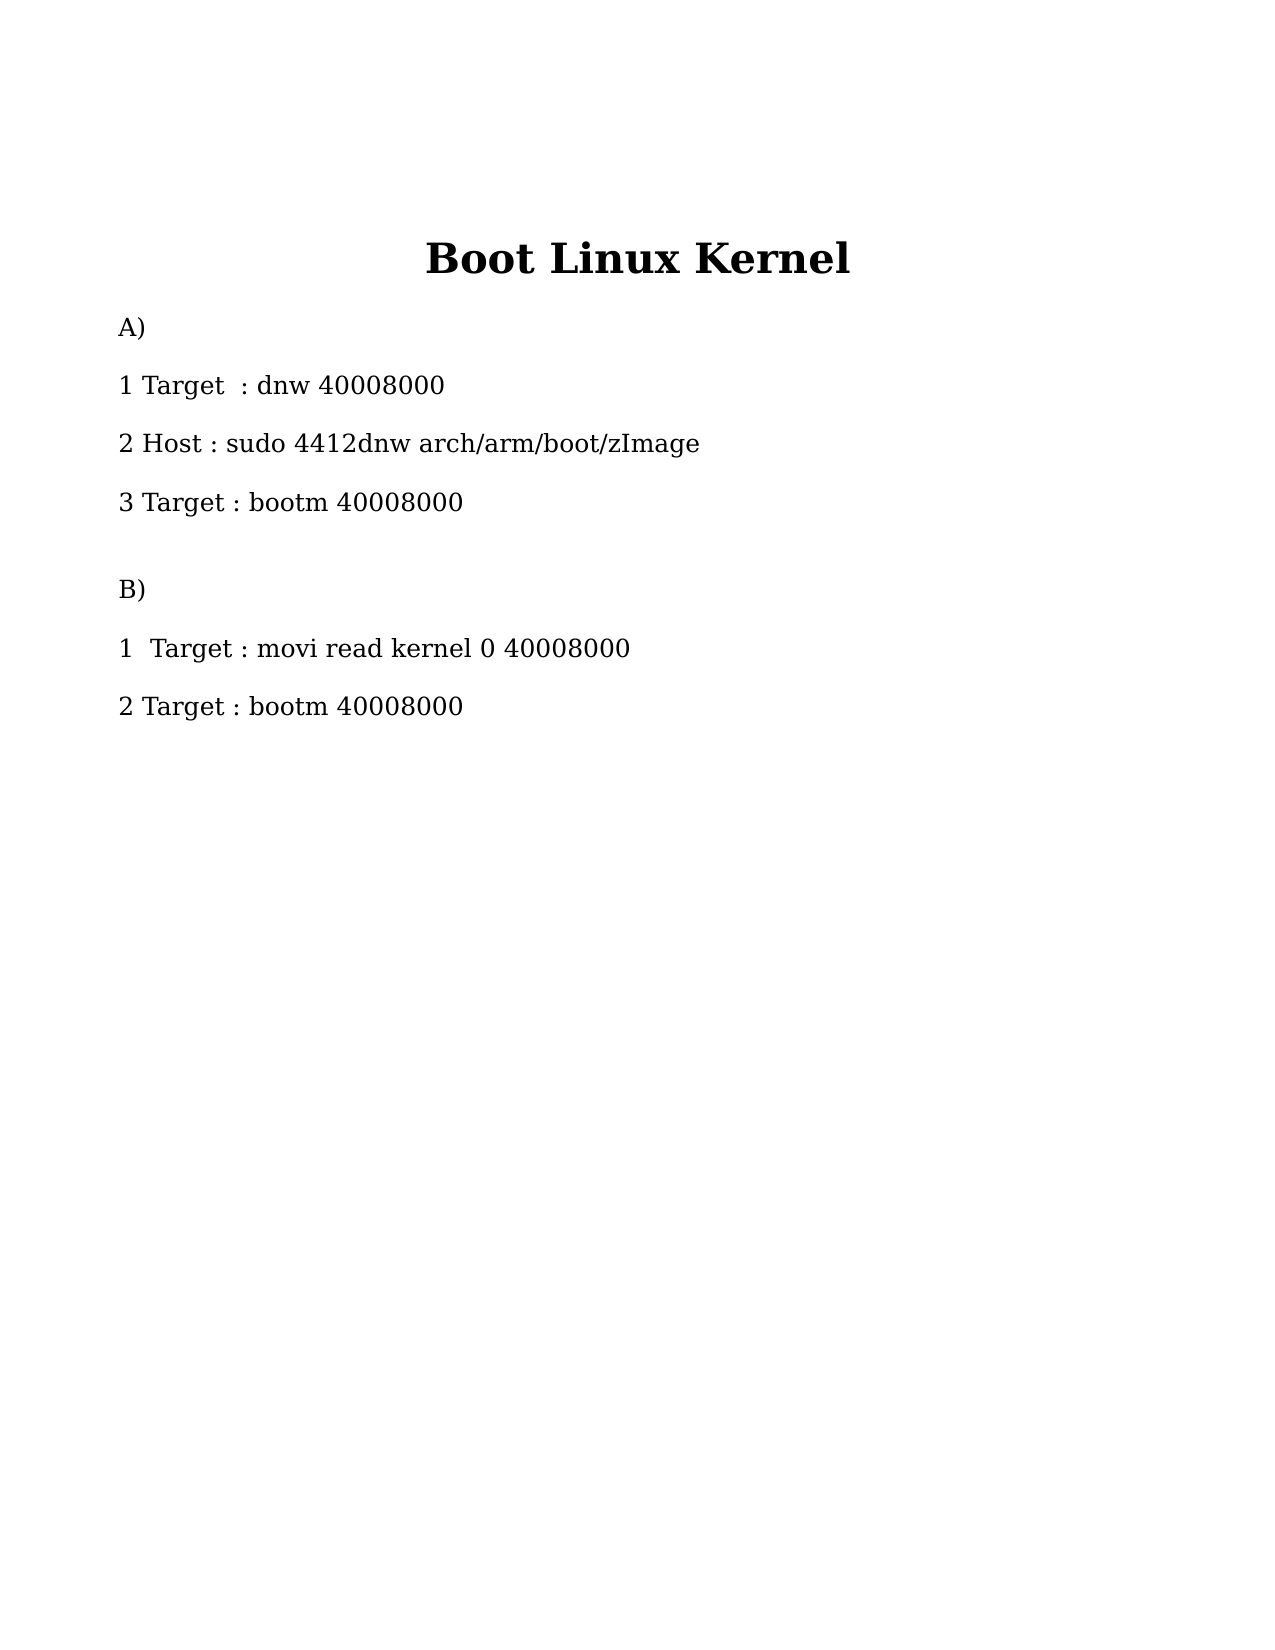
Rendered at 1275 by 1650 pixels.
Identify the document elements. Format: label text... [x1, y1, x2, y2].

text 2 Host : sudo 4412dnw arch/arm/boot/zImage [118, 429, 1157, 459]
text 1 Target : movi read kernel 0 40008000 [118, 634, 1157, 663]
text 3 Target : bootm 40008000 [118, 488, 1157, 517]
text 1 Target : dnw 40008000 [118, 371, 1157, 400]
text 2 Target : bootm 40008000 [118, 692, 1157, 721]
text B) [118, 575, 1157, 604]
text A) [118, 313, 1157, 342]
text Boot Linux Kernel [118, 235, 1157, 284]
